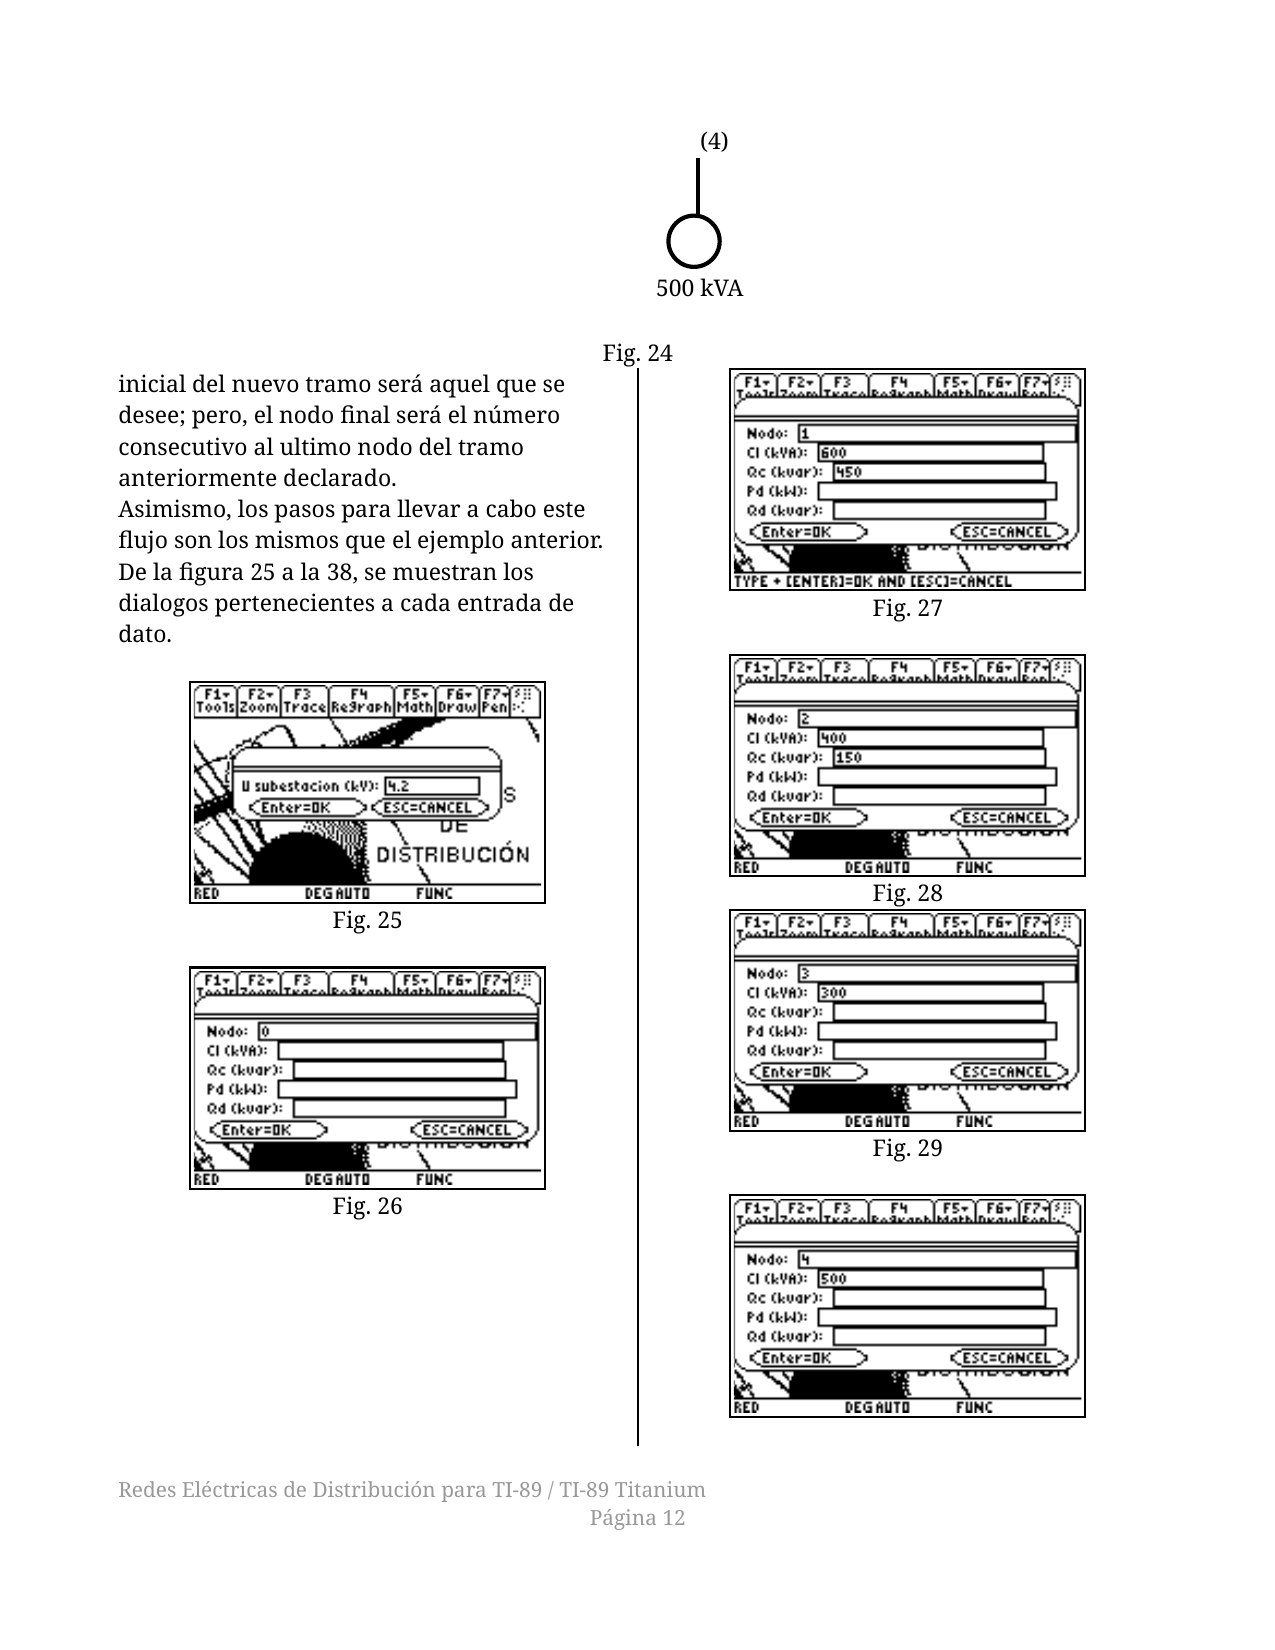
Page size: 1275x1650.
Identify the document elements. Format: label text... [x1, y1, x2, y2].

picture [733, 1199, 1082, 1413]
picture [193, 971, 542, 1185]
text Fig. 24 [118, 337, 1157, 368]
text Asimismo, los pasos para llevar a cabo este flujo son los mismos que el ejemplo anterior. De la figura 25 a la 38, se muestran los dialogos pertenecientes a cada entrada de dato. [118, 493, 617, 649]
picture [733, 373, 1082, 587]
text Fig. 29 [658, 1132, 1157, 1163]
text Fig. 25 [118, 904, 617, 935]
picture [733, 658, 1082, 873]
text inicial del nuevo tramo será aquel que se desee; pero, el nodo final será el número consecutivo al ultimo nodo del tramo anteriormente declarado. [118, 368, 617, 493]
picture [193, 685, 542, 899]
text Fig. 27 [658, 591, 1157, 623]
picture [733, 913, 1082, 1127]
text Fig. 26 [118, 1190, 617, 1221]
text Fig. 28 [658, 877, 1157, 908]
